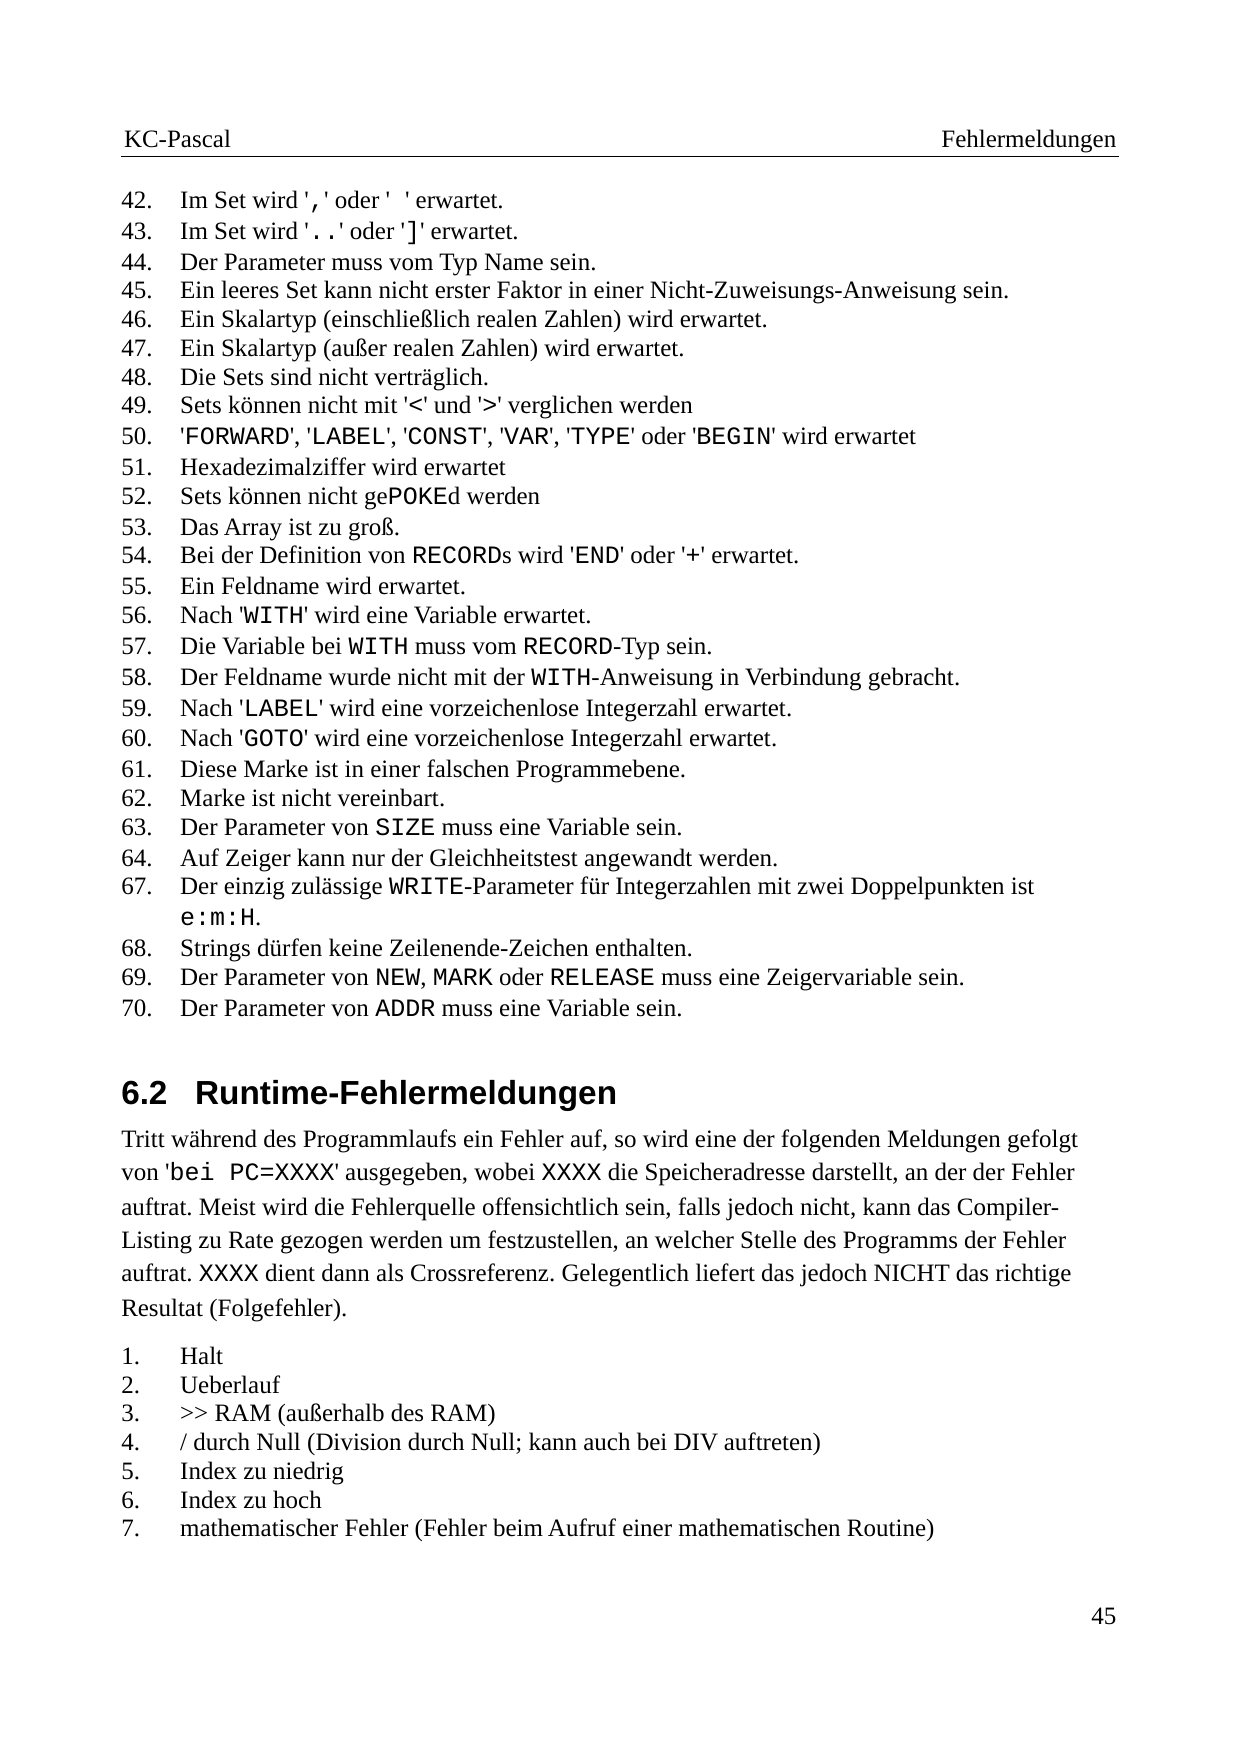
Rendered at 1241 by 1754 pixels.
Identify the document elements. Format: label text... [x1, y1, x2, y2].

table_cell Der einzig zulässige WRITE-Parameter für Integerzahlen mit zwei Doppelpunkten ist e:m:H. [180, 871, 1119, 933]
table_cell 52. [121, 481, 180, 512]
table_cell 50. [121, 421, 180, 452]
table_cell 56. [121, 600, 180, 631]
table_header Halt [180, 1341, 1119, 1370]
table_cell / durch Null (Division durch Null; kann auch bei DIV auftreten) [180, 1427, 1119, 1456]
table_cell 57. [121, 631, 180, 662]
table_cell Der Parameter von NEW, MARK oder RELEASE muss eine Zeigervariable sein. [180, 962, 1119, 993]
table_cell Der Parameter von SIZE muss eine Variable sein. [180, 812, 1119, 843]
table_cell mathematischer Fehler (Fehler beim Aufruf einer mathematischen Routine) [180, 1514, 1119, 1542]
table_cell 68. [121, 933, 180, 962]
table_cell 70. [121, 993, 180, 1023]
table_cell Die Variable bei WITH muss vom RECORD-Typ sein. [180, 631, 1119, 662]
table_cell 60. [121, 724, 180, 754]
table_cell 44. [121, 247, 180, 276]
table_cell 63. [121, 812, 180, 843]
table_cell >> RAM (außerhalb des RAM) [180, 1399, 1119, 1427]
table_cell Ein Feldname wird erwartet. [180, 571, 1119, 600]
table_cell Hexadezimalziffer wird erwartet [180, 452, 1119, 481]
table_cell Index zu niedrig [180, 1456, 1119, 1485]
table_cell 51. [121, 452, 180, 481]
table_cell 58. [121, 662, 180, 693]
table_cell 3. [121, 1399, 180, 1427]
table_cell 43. [121, 216, 180, 247]
text Tritt während des Programmlaufs ein Fehler auf, so wird eine der folgenden Meldungen gefolgt von 'bei PC=XXXX' ausgegeben, wobei XXXX die Speicheradresse darstellt, an der der Fehler auftrat. Meist wird die Fehlerquelle offensichtlich sein, falls jedoch nicht, kann das Compiler-Listing zu Rate gezogen werden um festzustellen, an welcher Stelle des Programms der Fehler auftrat. XXXX dient dann als Crossreferenz. Gelegentlich liefert das jedoch NICHT das richtige Resultat (Folgefehler). [121, 1124, 1119, 1322]
table_cell Ein Skalartyp (einschließlich realen Zahlen) wird erwartet. [180, 304, 1119, 333]
subtitle Runtime-Fehlermeldungen [121, 1073, 1119, 1112]
table_cell 45. [121, 276, 180, 304]
table_cell Im Set wird '..' oder ']' erwartet. [180, 216, 1119, 247]
table_cell Index zu hoch [180, 1485, 1119, 1513]
table_cell Marke ist nicht vereinbart. [180, 783, 1119, 812]
table_cell 67. [121, 871, 180, 933]
table_cell [180, 1024, 1119, 1052]
table_cell 64. [121, 843, 180, 871]
table_cell 47. [121, 333, 180, 362]
table_cell Das Array ist zu groß. [180, 512, 1119, 541]
table_cell Nach 'GOTO' wird eine vorzeichenlose Integerzahl erwartet. [180, 724, 1119, 754]
table_cell Die Sets sind nicht verträglich. [180, 362, 1119, 391]
table_cell Bei der Definition von RECORDs wird 'END' oder '+' erwartet. [180, 541, 1119, 571]
table_cell Ein Skalartyp (außer realen Zahlen) wird erwartet. [180, 333, 1119, 362]
table_cell Im Set wird ',' oder ' ' erwartet. [180, 185, 1119, 216]
table_cell Sets können nicht gePOKEd werden [180, 481, 1119, 512]
table_cell 69. [121, 962, 180, 993]
table_cell 54. [121, 541, 180, 571]
table_header 1. [121, 1341, 180, 1370]
table_cell Nach 'LABEL' wird eine vorzeichenlose Integerzahl erwartet. [180, 693, 1119, 723]
table_cell Diese Marke ist in einer falschen Programmebene. [180, 754, 1119, 783]
table_cell [121, 1024, 180, 1052]
table_cell 42. [121, 185, 180, 216]
table_cell 61. [121, 754, 180, 783]
table_cell 46. [121, 304, 180, 333]
table_cell Der Parameter von ADDR muss eine Variable sein. [180, 993, 1119, 1023]
table_cell Der Feldname wurde nicht mit der WITH-Anweisung in Verbindung gebracht. [180, 662, 1119, 693]
table_cell 4. [121, 1427, 180, 1456]
table_cell 53. [121, 512, 180, 541]
table_cell Der Parameter muss vom Typ Name sein. [180, 247, 1119, 276]
table_cell Ein leeres Set kann nicht erster Faktor in einer Nicht-Zuweisungs-Anweisung sein. [180, 276, 1119, 304]
table_cell Nach 'WITH' wird eine Variable erwartet. [180, 600, 1119, 631]
table_cell 49. [121, 391, 180, 421]
table_cell 6. [121, 1485, 180, 1513]
table_cell 48. [121, 362, 180, 391]
table_cell Auf Zeiger kann nur der Gleichheitstest angewandt werden. [180, 843, 1119, 871]
table_cell 2. [121, 1370, 180, 1398]
table_cell Strings dürfen keine Zeilenende-Zeichen enthalten. [180, 933, 1119, 962]
table_cell 55. [121, 571, 180, 600]
table_cell 5. [121, 1456, 180, 1485]
table_cell Ueberlauf [180, 1370, 1119, 1398]
table_cell 62. [121, 783, 180, 812]
table_cell 59. [121, 693, 180, 723]
table_cell 'FORWARD', 'LABEL', 'CONST', 'VAR', 'TYPE' oder 'BEGIN' wird erwartet [180, 421, 1119, 452]
table_cell Sets können nicht mit '<' und '>' verglichen werden [180, 391, 1119, 421]
table_cell 7. [121, 1514, 180, 1542]
